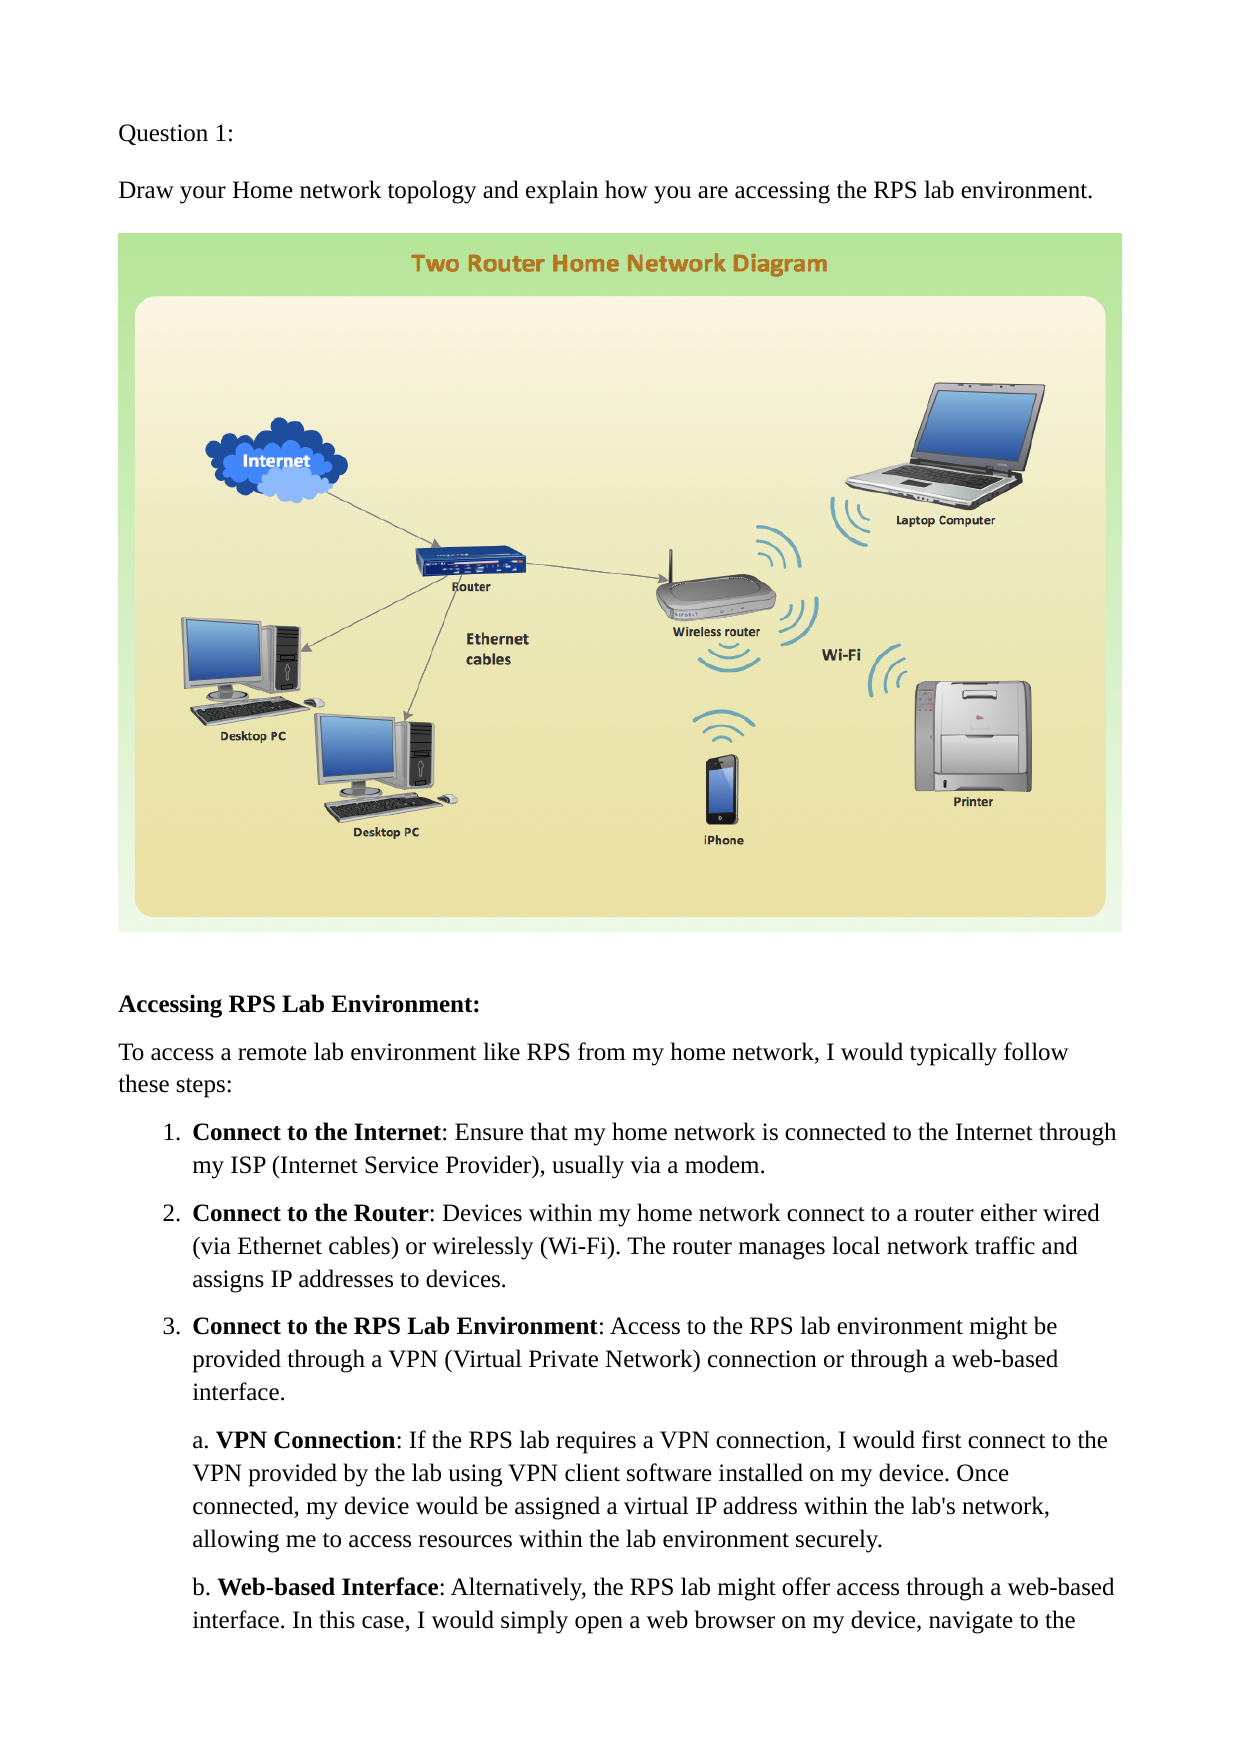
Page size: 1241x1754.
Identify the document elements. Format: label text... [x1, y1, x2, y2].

list Connect to the RPS Lab Environment: Access to the RPS lab environment might be provided through a VPN (Virtual Private Network) connection or through a web-based interface. [162, 1311, 1122, 1406]
list a. VPN Connection: If the RPS lab requires a VPN connection, I would first connect to the VPN provided by the lab using VPN client software installed on my device. Once connected, my device would be assigned a virtual IP address within the lab's network, allowing me to access resources within the lab environment securely. [162, 1425, 1122, 1553]
text Accessing RPS Lab Environment: [118, 989, 1122, 1018]
picture [118, 233, 1123, 932]
list Connect to the Internet: Ensure that my home network is connected to the Internet through my ISP (Internet Service Provider), usually via a modem. [162, 1117, 1122, 1179]
list b. Web-based Interface: Alternatively, the RPS lab might offer access through a web-based interface. In this case, I would simply open a web browser on my device, navigate to the [162, 1572, 1122, 1633]
list Connect to the Router: Devices within my home network connect to a router either wired (via Ethernet cables) or wirelessly (Wi-Fi). The router manages local network traffic and assigns IP addresses to devices. [162, 1198, 1122, 1293]
text To access a remote lab environment like RPS from my home network, I would typically follow these steps: [118, 1037, 1122, 1098]
text Question 1: [118, 118, 1122, 147]
text Draw your Home network topology and explain how you are accessing the RPS lab environment. [118, 176, 1122, 204]
